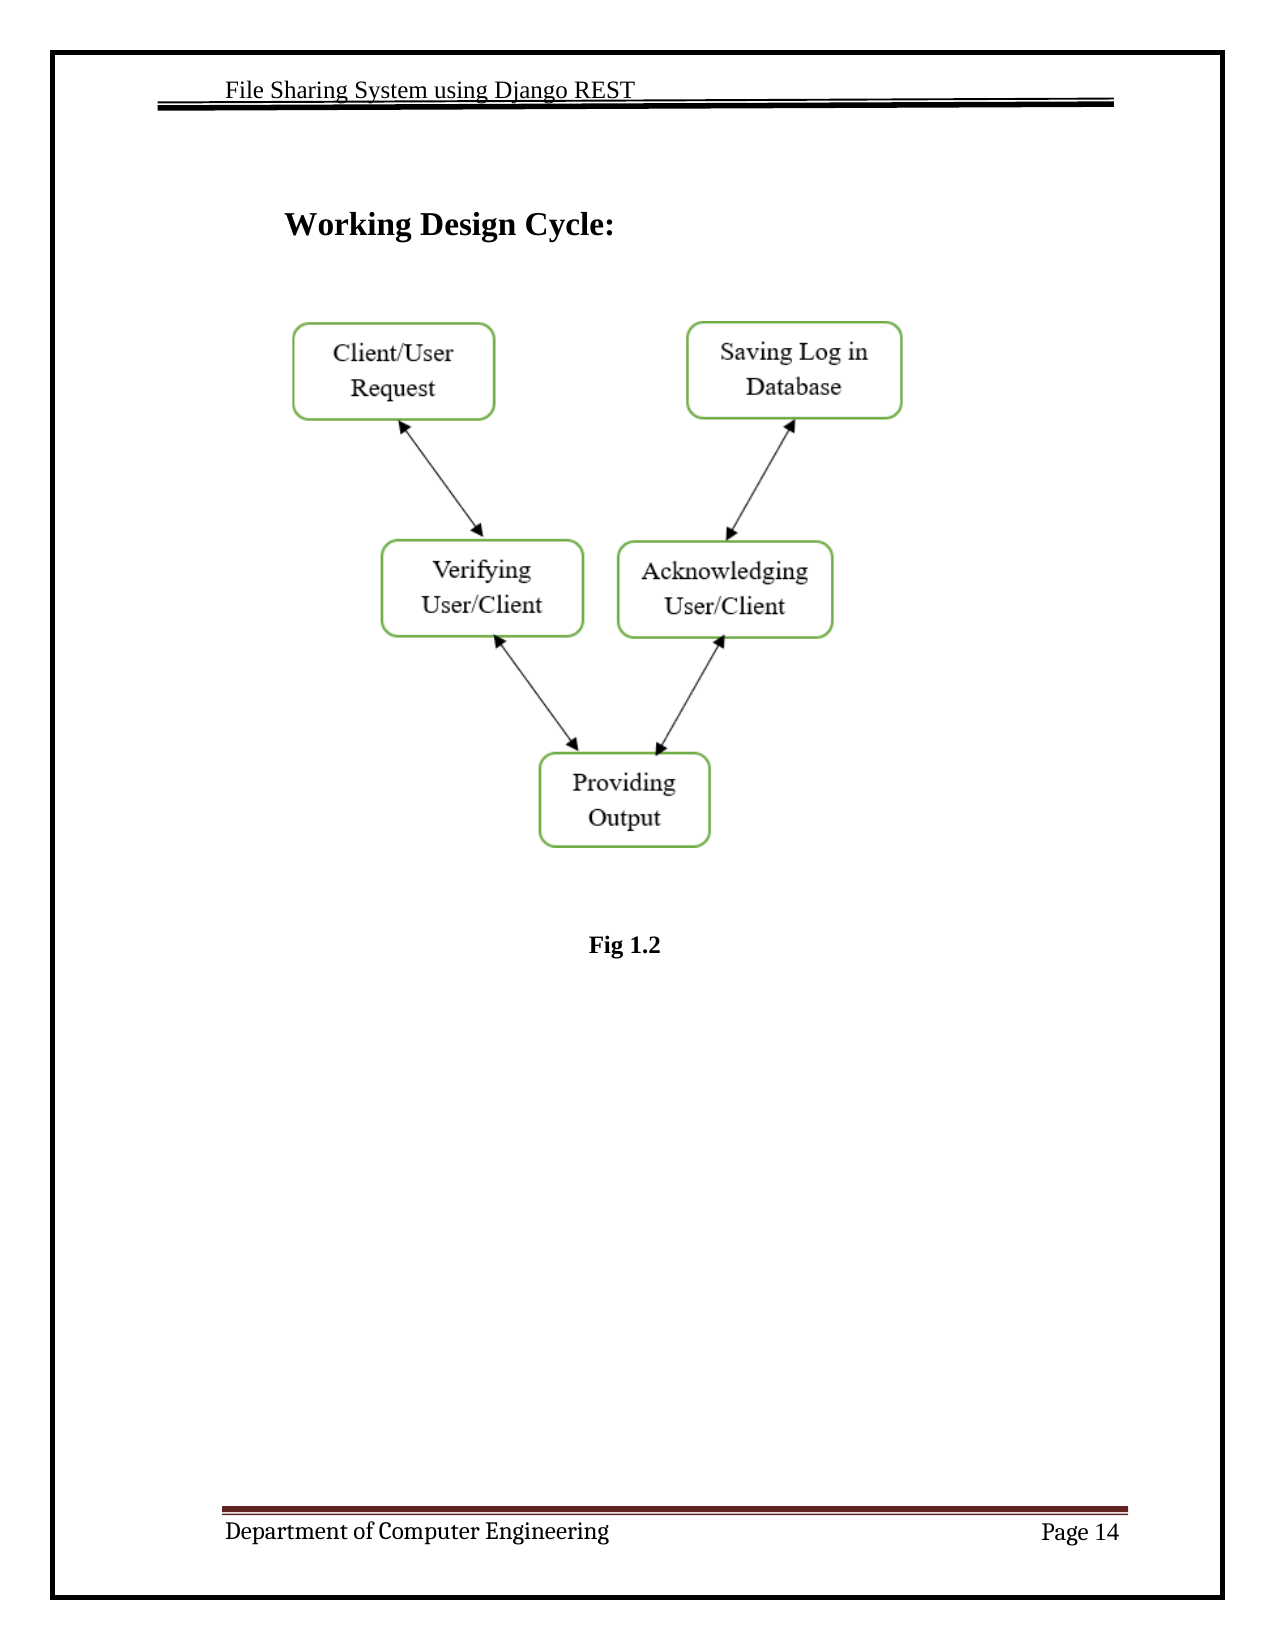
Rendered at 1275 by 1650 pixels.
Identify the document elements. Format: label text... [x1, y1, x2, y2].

picture [292, 321, 903, 848]
subtitle Fig 1.2 [181, 931, 1068, 959]
subtitle Working Design Cycle: [284, 204, 1148, 243]
text File Sharing System using Django REST [225, 75, 1148, 104]
